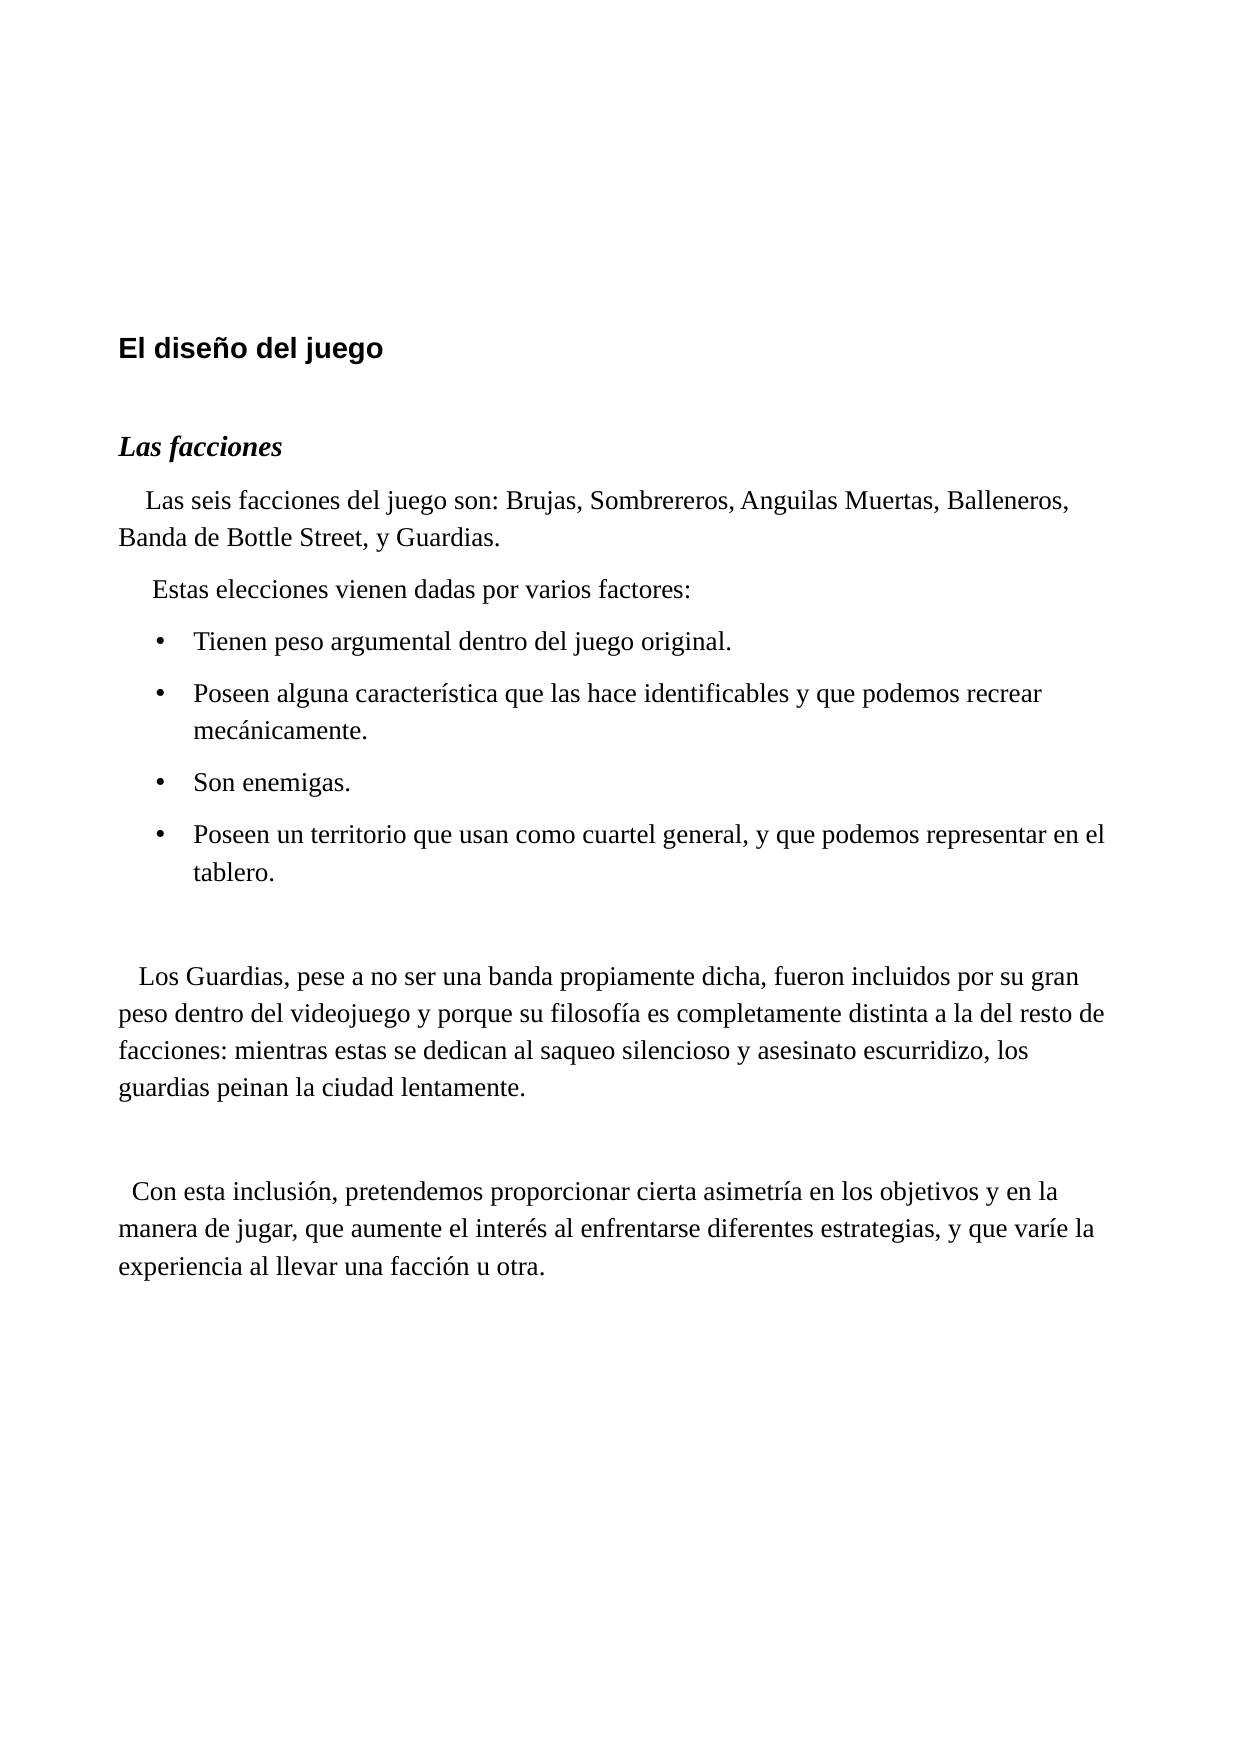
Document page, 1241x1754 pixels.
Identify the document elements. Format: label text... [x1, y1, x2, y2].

list Poseen un territorio que usan como cuartel general, y que podemos representar en el tablero. [156, 818, 1122, 887]
text Estas elecciones vienen dadas por varios factores: [118, 573, 1122, 604]
text Los Guardias, pese a no ser una banda propiamente dicha, fueron incluidos por su gran peso dentro del videojuego y porque su filosofía es completamente distinta a la del resto de facciones: mientras estas se dedican al saqueo silencioso y asesinato escurridizo, los guardias peinan la ciudad lentamente. [118, 959, 1122, 1103]
subtitle El diseño del juego [118, 331, 1122, 365]
text Las facciones [118, 429, 1122, 463]
text Con esta inclusión, pretendemos proporcionar cierta asimetría en los objetivos y en la manera de jugar, que aumente el interés al enfrentarse diferentes estrategias, y que varíe la experiencia al llevar una facción u otra. [118, 1175, 1122, 1281]
list Poseen alguna característica que las hace identificables y que podemos recrear mecánicamente. [156, 677, 1122, 746]
list Tienen peso argumental dentro del juego original. [156, 625, 1122, 656]
list Son enemigas. [156, 766, 1122, 798]
text Las seis facciones del juego son: Brujas, Sombrereros, Anguilas Muertas, Balleneros, Banda de Bottle Street, y Guardias. [118, 484, 1122, 552]
